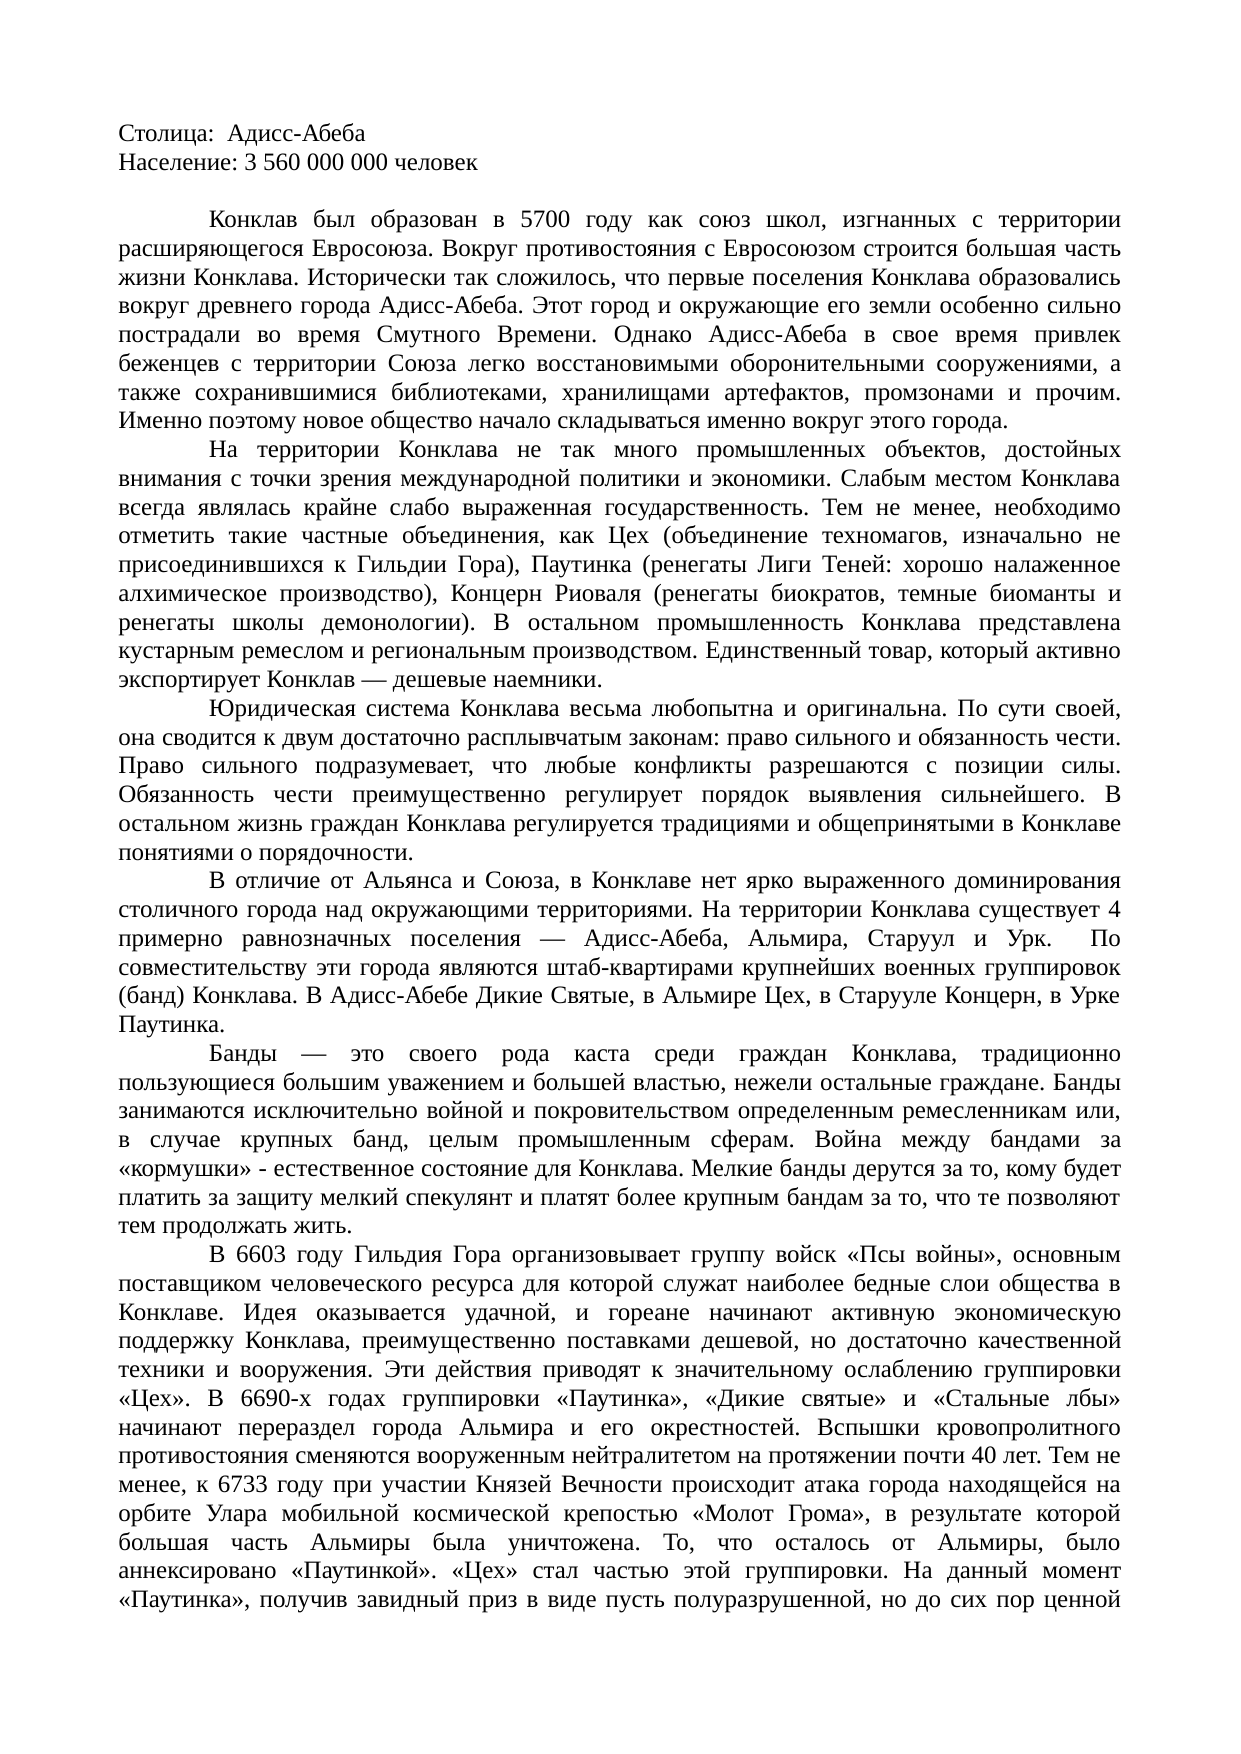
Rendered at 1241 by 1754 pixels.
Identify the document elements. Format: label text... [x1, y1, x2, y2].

text Столица: Адисс-Абеба [118, 118, 1122, 147]
text Конклав был образован в 5700 году как союз школ, изгнанных с территории расширяющегося Евросоюза. Вокруг противостояния с Евросоюзом строится большая часть жизни Конклава. Исторически так сложилось, что первые поселения Конклава образовались вокруг древнего города Адисс-Абеба. Этот город и окружающие его земли особенно сильно пострадали во время Смутного Времени. Однако Адисс-Абеба в свое время привлек беженцев с территории Союза легко восстановимыми оборонительными сооружениями, а также сохранившимися библиотеками, хранилищами артефактов, промзонами и прочим. Именно поэтому новое общество начало складываться именно вокруг этого города. [118, 204, 1122, 434]
text Население: 3 560 000 000 человек [118, 147, 1122, 176]
text На территории Конклава не так много промышленных объектов, достойных внимания с точки зрения международной политики и экономики. Слабым местом Конклава всегда являлась крайне слабо выраженная государственность. Тем не менее, необходимо отметить такие частные объединения, как Цех (объединение техномагов, изначально не присоединившихся к Гильдии Гора), Паутинка (ренегаты Лиги Теней: хорошо налаженное алхимическое производство), Концерн Риоваля (ренегаты биократов, темные биоманты и ренегаты школы демонологии). В остальном промышленность Конклава представлена кустарным ремеслом и региональным производством. Единственный товар, который активно экспортирует Конклав — дешевые наемники. [118, 434, 1122, 693]
text В 6603 году Гильдия Гора организовывает группу войск «Псы войны», основным поставщиком человеческого ресурса для которой служат наиболее бедные слои общества в Конклаве. Идея оказывается удачной, и гореане начинают активную экономическую поддержку Конклава, преимущественно поставками дешевой, но достаточно качественной техники и вооружения. Эти действия приводят к значительному ослаблению группировки «Цех». В 6690-х годах группировки «Паутинка», «Дикие святые» и «Стальные лбы» начинают перераздел города Альмира и его окрестностей. Вспышки кровопролитного противостояния сменяются вооруженным нейтралитетом на протяжении почти 40 лет. Тем не менее, к 6733 году при участии Князей Вечности происходит атака города находящейся на орбите Улара мобильной космической крепостью «Молот Грома», в результате которой большая часть Альмиры была уничтожена. То, что осталось от Альмиры, было аннексировано «Паутинкой». «Цех» стал частью этой группировки. На данный момент «Паутинка», получив завидный приз в виде пусть полуразрушенной, но до сих пор ценной [118, 1239, 1122, 1613]
text Юридическая система Конклава весьма любопытна и оригинальна. По сути своей, она сводится к двум достаточно расплывчатым законам: право сильного и обязанность чести. Право сильного подразумевает, что любые конфликты разрешаются с позиции силы. Обязанность чести преимущественно регулирует порядок выявления сильнейшего. В остальном жизнь граждан Конклава регулируется традициями и общепринятыми в Конклаве понятиями о порядочности. [118, 693, 1122, 866]
text В отличие от Альянса и Союза, в Конклаве нет ярко выраженного доминирования столичного города над окружающими территориями. На территории Конклава существует 4 примерно равнозначных поселения — Адисс-Абеба, Альмира, Старуул и Урк. По совместительству эти города являются штаб-квартирами крупнейших военных группировок (банд) Конклава. В Адисс-Абебе Дикие Святые, в Альмире Цех, в Старууле Концерн, в Урке Паутинка. [118, 866, 1122, 1038]
text Банды — это своего рода каста среди граждан Конклава, традиционно пользующиеся большим уважением и большей властью, нежели остальные граждане. Банды занимаются исключительно войной и покровительством определенным ремесленникам или, в случае крупных банд, целым промышленным сферам. Война между бандами за «кормушки» - естественное состояние для Конклава. Мелкие банды дерутся за то, кому будет платить за защиту мелкий спекулянт и платят более крупным бандам за то, что те позволяют тем продолжать жить. [118, 1038, 1122, 1239]
